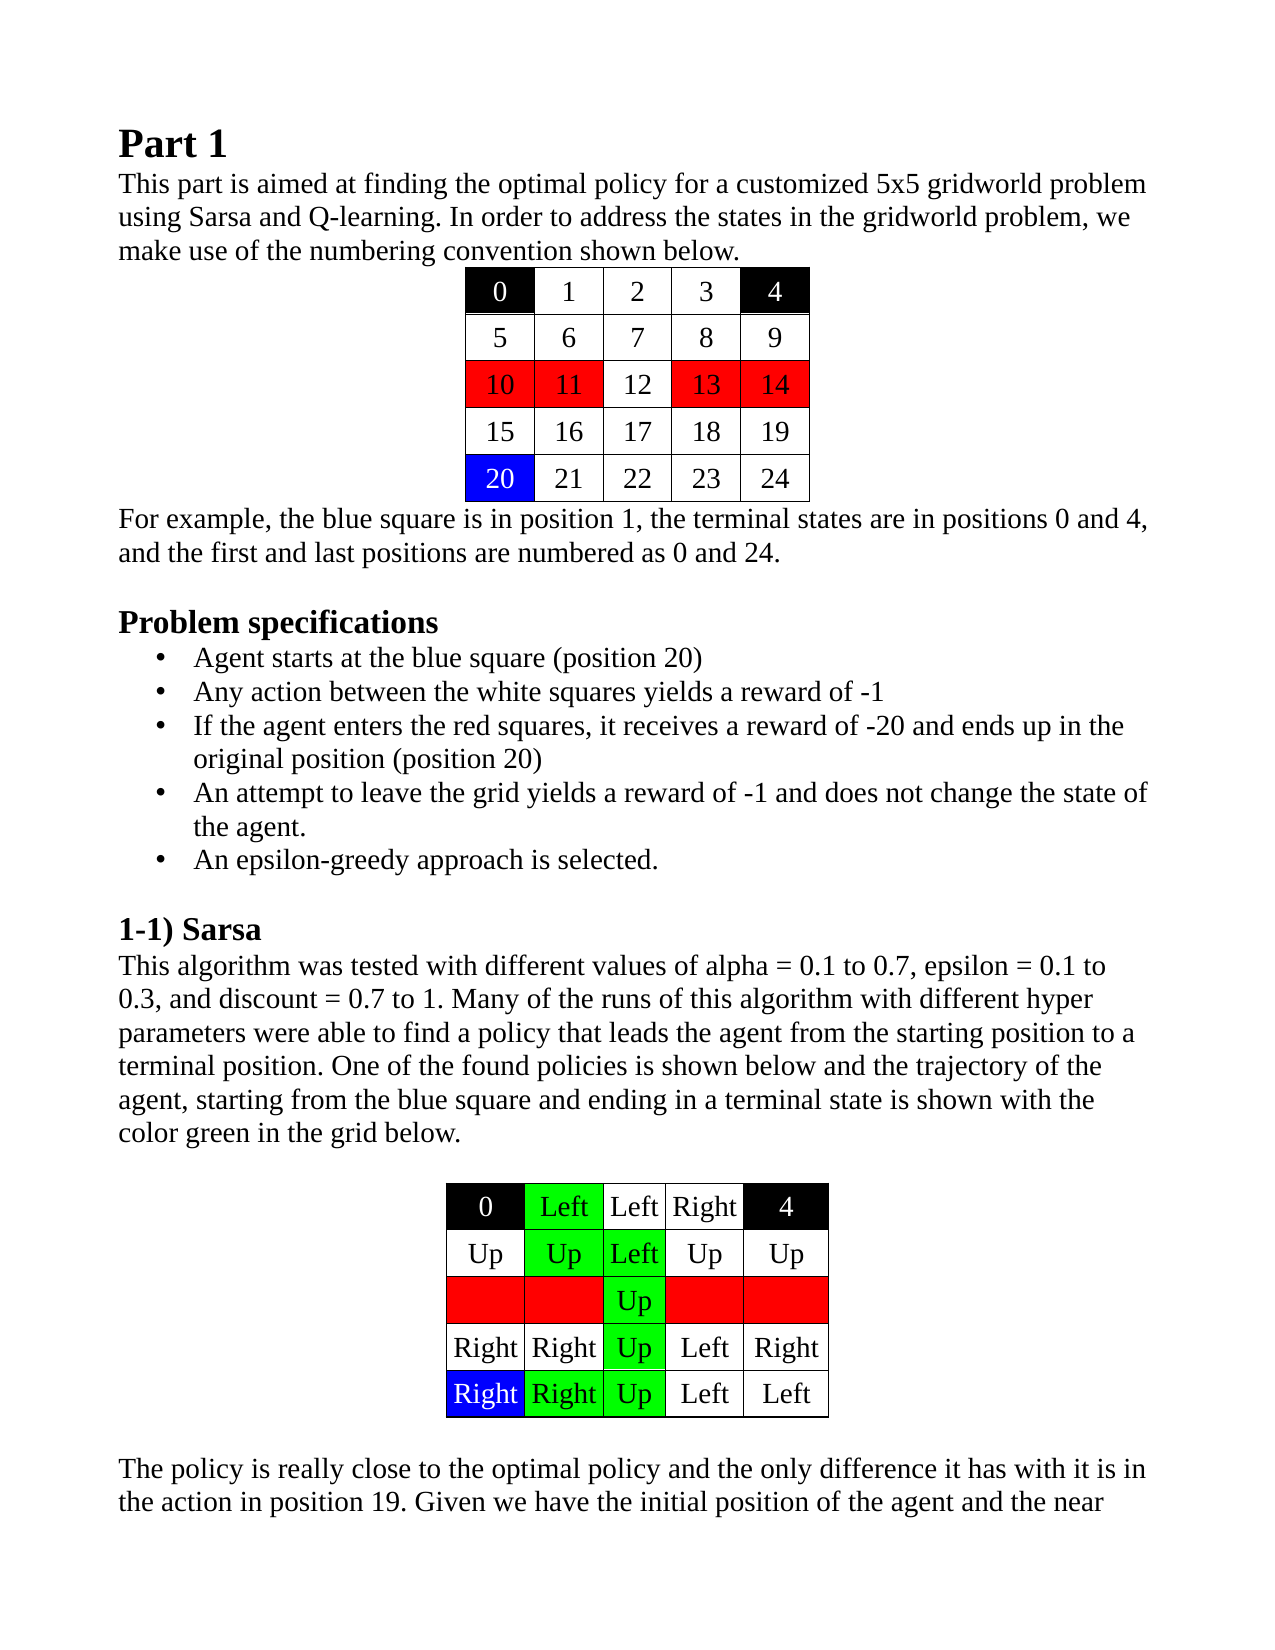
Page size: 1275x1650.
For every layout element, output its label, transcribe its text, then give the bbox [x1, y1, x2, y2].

table_cell 21 [535, 455, 603, 501]
table_cell Up [525, 1230, 603, 1276]
text The policy is really close to the optimal policy and the only difference it has with it is in the action in position 19. Given we have the initial position of the agent and the near [118, 1451, 1157, 1518]
table_cell [744, 1277, 828, 1323]
table_cell Left [666, 1324, 743, 1369]
table_cell Up [447, 1230, 524, 1276]
table_cell 10 [466, 361, 534, 407]
table_cell Left [744, 1371, 828, 1416]
table_cell Up [604, 1324, 665, 1369]
table_header Left [525, 1184, 603, 1229]
table_header 0 [466, 268, 534, 313]
table_cell 14 [741, 361, 809, 407]
table_cell [447, 1277, 524, 1323]
table_cell 13 [672, 361, 740, 407]
text For example, the blue square is in position 1, the terminal states are in positions 0 and 4, and the first and last positions are numbered as 0 and 24. [118, 502, 1157, 569]
table_cell Right [525, 1371, 603, 1416]
table_cell 12 [604, 361, 671, 407]
table_cell 20 [466, 455, 534, 501]
table_cell 9 [741, 315, 809, 360]
table_cell 18 [672, 408, 740, 454]
table_header 0 [447, 1184, 524, 1229]
table_cell 16 [535, 408, 603, 454]
table_cell 23 [672, 455, 740, 501]
list If the agent enters the red squares, it receives a reward of -20 and ends up in the original position (position 20) [156, 708, 1157, 775]
table_header 3 [672, 268, 740, 313]
table_cell 7 [604, 315, 671, 360]
table_cell Right [447, 1324, 524, 1369]
table_cell [666, 1277, 743, 1323]
text Part 1 [118, 118, 1157, 166]
text Problem specifications [118, 602, 1157, 641]
table_cell 19 [741, 408, 809, 454]
table_header 1 [535, 268, 603, 313]
table_cell 8 [672, 315, 740, 360]
table_cell 5 [466, 315, 534, 360]
table_header Right [666, 1184, 743, 1229]
table_cell [525, 1277, 603, 1323]
table_cell Up [604, 1371, 665, 1416]
table_cell Right [447, 1371, 524, 1416]
table_cell 11 [535, 361, 603, 407]
table_cell Right [744, 1324, 828, 1369]
table_header Left [604, 1184, 665, 1229]
text This algorithm was tested with different values of alpha = 0.1 to 0.7, epsilon = 0.1 to 0.3, and discount = 0.7 to 1. Many of the runs of this algorithm with different hyper parameters were able to find a policy that leads the agent from the starting position to a terminal position. One of the found policies is shown below and the trajectory of the agent, starting from the blue square and ending in a terminal state is shown with the color green in the grid below. [118, 948, 1157, 1149]
list An attempt to leave the grid yields a reward of -1 and does not change the state of the agent. [156, 775, 1157, 842]
list Any action between the white squares yields a reward of -1 [156, 674, 1157, 708]
table_cell 6 [535, 315, 603, 360]
table_cell Up [604, 1277, 665, 1323]
table_cell Left [604, 1230, 665, 1276]
list Agent starts at the blue square (position 20) [156, 641, 1157, 674]
table_header 4 [741, 268, 809, 313]
text 1-1) Sarsa [118, 909, 1157, 948]
table_header 4 [744, 1184, 828, 1229]
table_cell Up [744, 1230, 828, 1276]
table_header 2 [604, 268, 671, 313]
table_cell 22 [604, 455, 671, 501]
list An epsilon-greedy approach is selected. [156, 842, 1157, 876]
text This part is aimed at finding the optimal policy for a customized 5x5 gridworld problem using Sarsa and Q-learning. In order to address the states in the gridworld problem, we make use of the numbering convention shown below. [118, 166, 1157, 267]
table_cell 17 [604, 408, 671, 454]
table_cell 15 [466, 408, 534, 454]
table_cell Left [666, 1371, 743, 1416]
table_cell Up [666, 1230, 743, 1276]
table_cell Right [525, 1324, 603, 1369]
table_cell 24 [741, 455, 809, 501]
